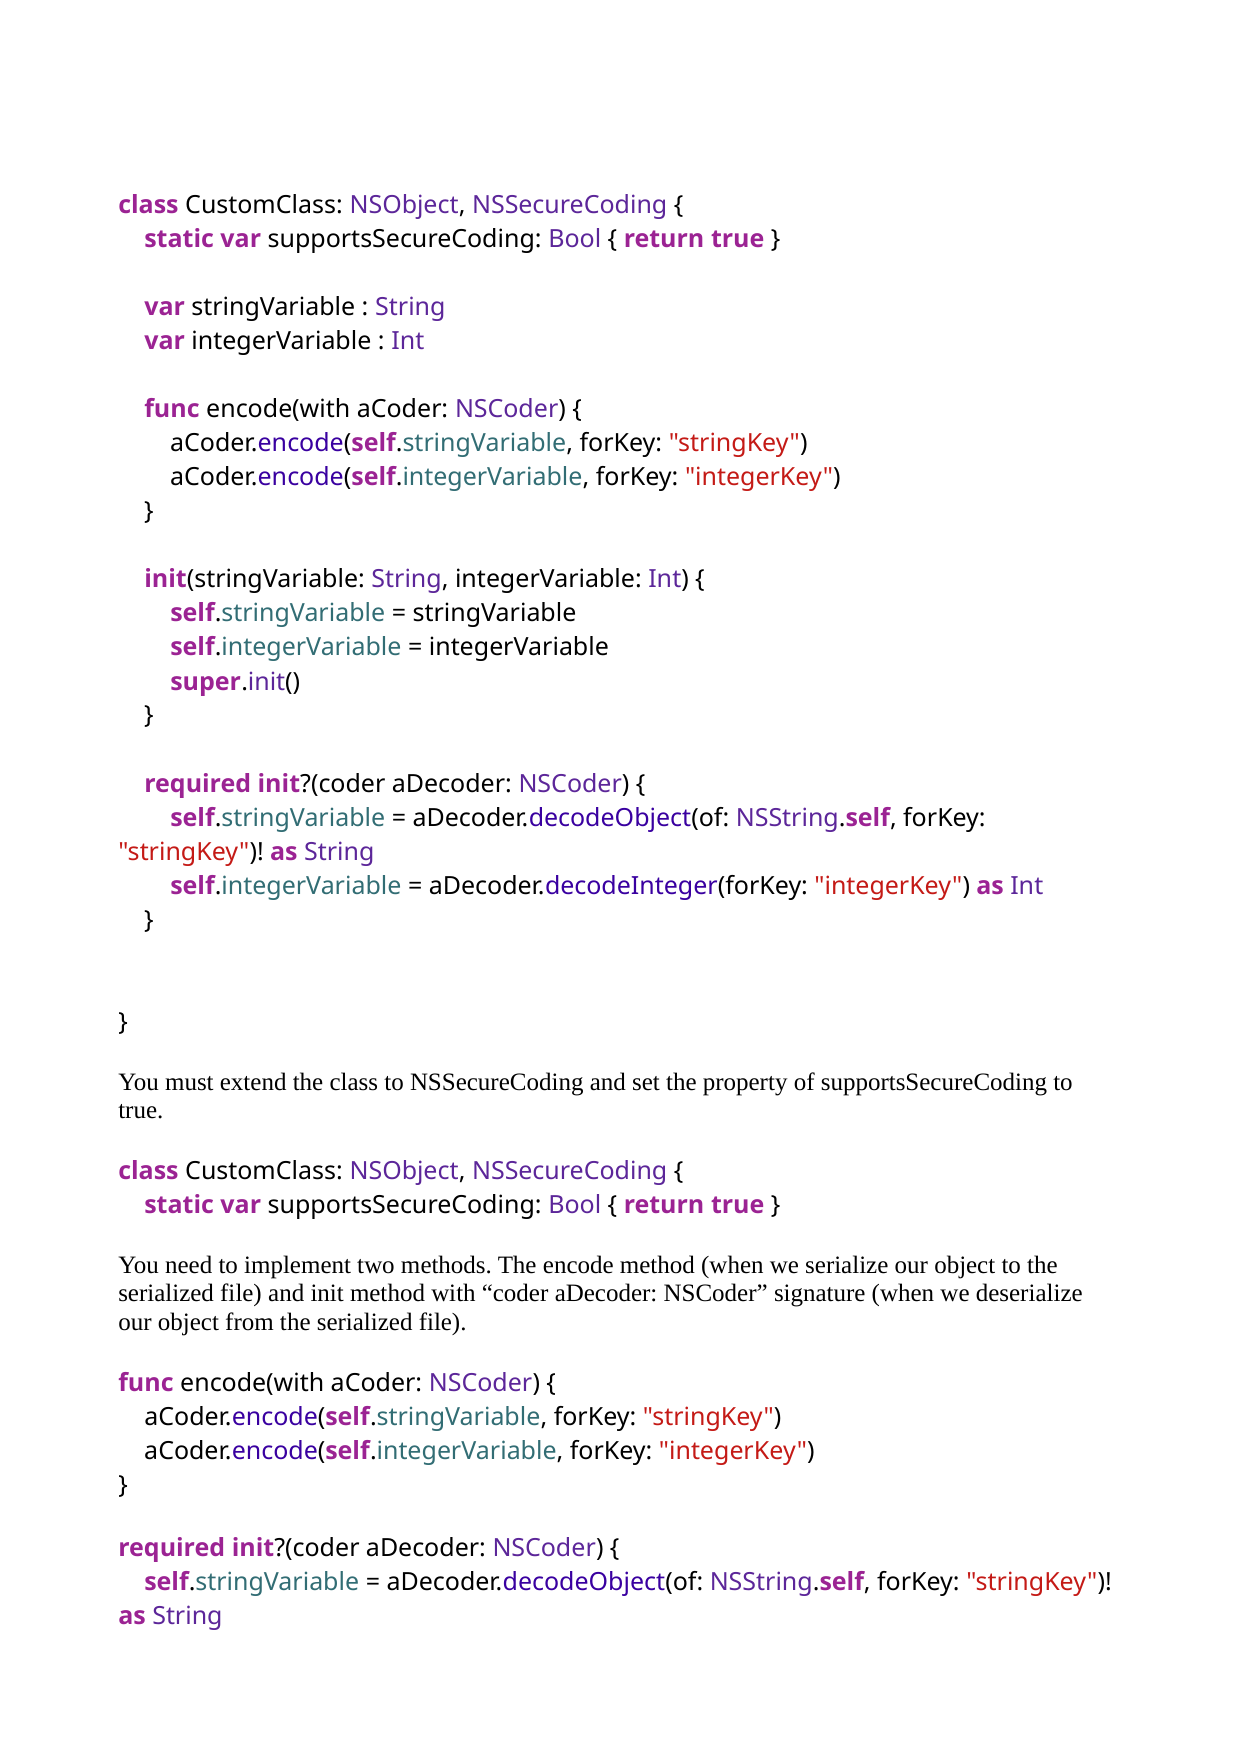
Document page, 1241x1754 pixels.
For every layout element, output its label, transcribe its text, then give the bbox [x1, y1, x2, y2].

text self.integerVariable = integerVariable [118, 629, 1122, 663]
text You need to implement two methods. The encode method (when we serialize our object to the serialized file) and init method with “coder aDecoder: NSCoder” signature (when we deserialize our object from the serialized file). [118, 1250, 1122, 1336]
text class CustomClass: NSObject, NSSecureCoding { [118, 1153, 1122, 1187]
text } [118, 1467, 1122, 1501]
text } [118, 493, 1122, 527]
text } [118, 697, 1122, 731]
text static var supportsSecureCoding: Bool { return true } [118, 1187, 1122, 1221]
text func encode(with aCoder: NSCoder) { [118, 391, 1122, 425]
text aCoder.encode(self.stringVariable, forKey: "stringKey") [118, 425, 1122, 459]
text super.init() [118, 663, 1122, 697]
text var stringVariable : String [118, 288, 1122, 322]
text static var supportsSecureCoding: Bool { return true } [118, 220, 1122, 254]
text self.stringVariable = stringVariable [118, 595, 1122, 629]
text required init?(coder aDecoder: NSCoder) { [118, 1530, 1122, 1564]
text self.stringVariable = aDecoder.decodeObject(of: NSString.self, forKey: "stringKey")! as String [118, 799, 1122, 867]
text You must extend the class to NSSecureCoding and set the property of supportsSecureCoding to true. [118, 1067, 1122, 1124]
text self.stringVariable = aDecoder.decodeObject(of: NSString.self, forKey: "stringKey")! as String [118, 1564, 1122, 1632]
text aCoder.encode(self.integerVariable, forKey: "integerKey") [118, 1433, 1122, 1467]
text aCoder.encode(self.integerVariable, forKey: "integerKey") [118, 459, 1122, 493]
text } [118, 1004, 1122, 1038]
text self.integerVariable = aDecoder.decodeInteger(forKey: "integerKey") as Int [118, 867, 1122, 902]
text class CustomClass: NSObject, NSSecureCoding { [118, 186, 1122, 220]
text required init?(coder aDecoder: NSCoder) { [118, 765, 1122, 799]
text init(stringVariable: String, integerVariable: Int) { [118, 561, 1122, 595]
text var integerVariable : Int [118, 322, 1122, 357]
text } [118, 902, 1122, 936]
text aCoder.encode(self.stringVariable, forKey: "stringKey") [118, 1399, 1122, 1433]
text func encode(with aCoder: NSCoder) { [118, 1365, 1122, 1399]
